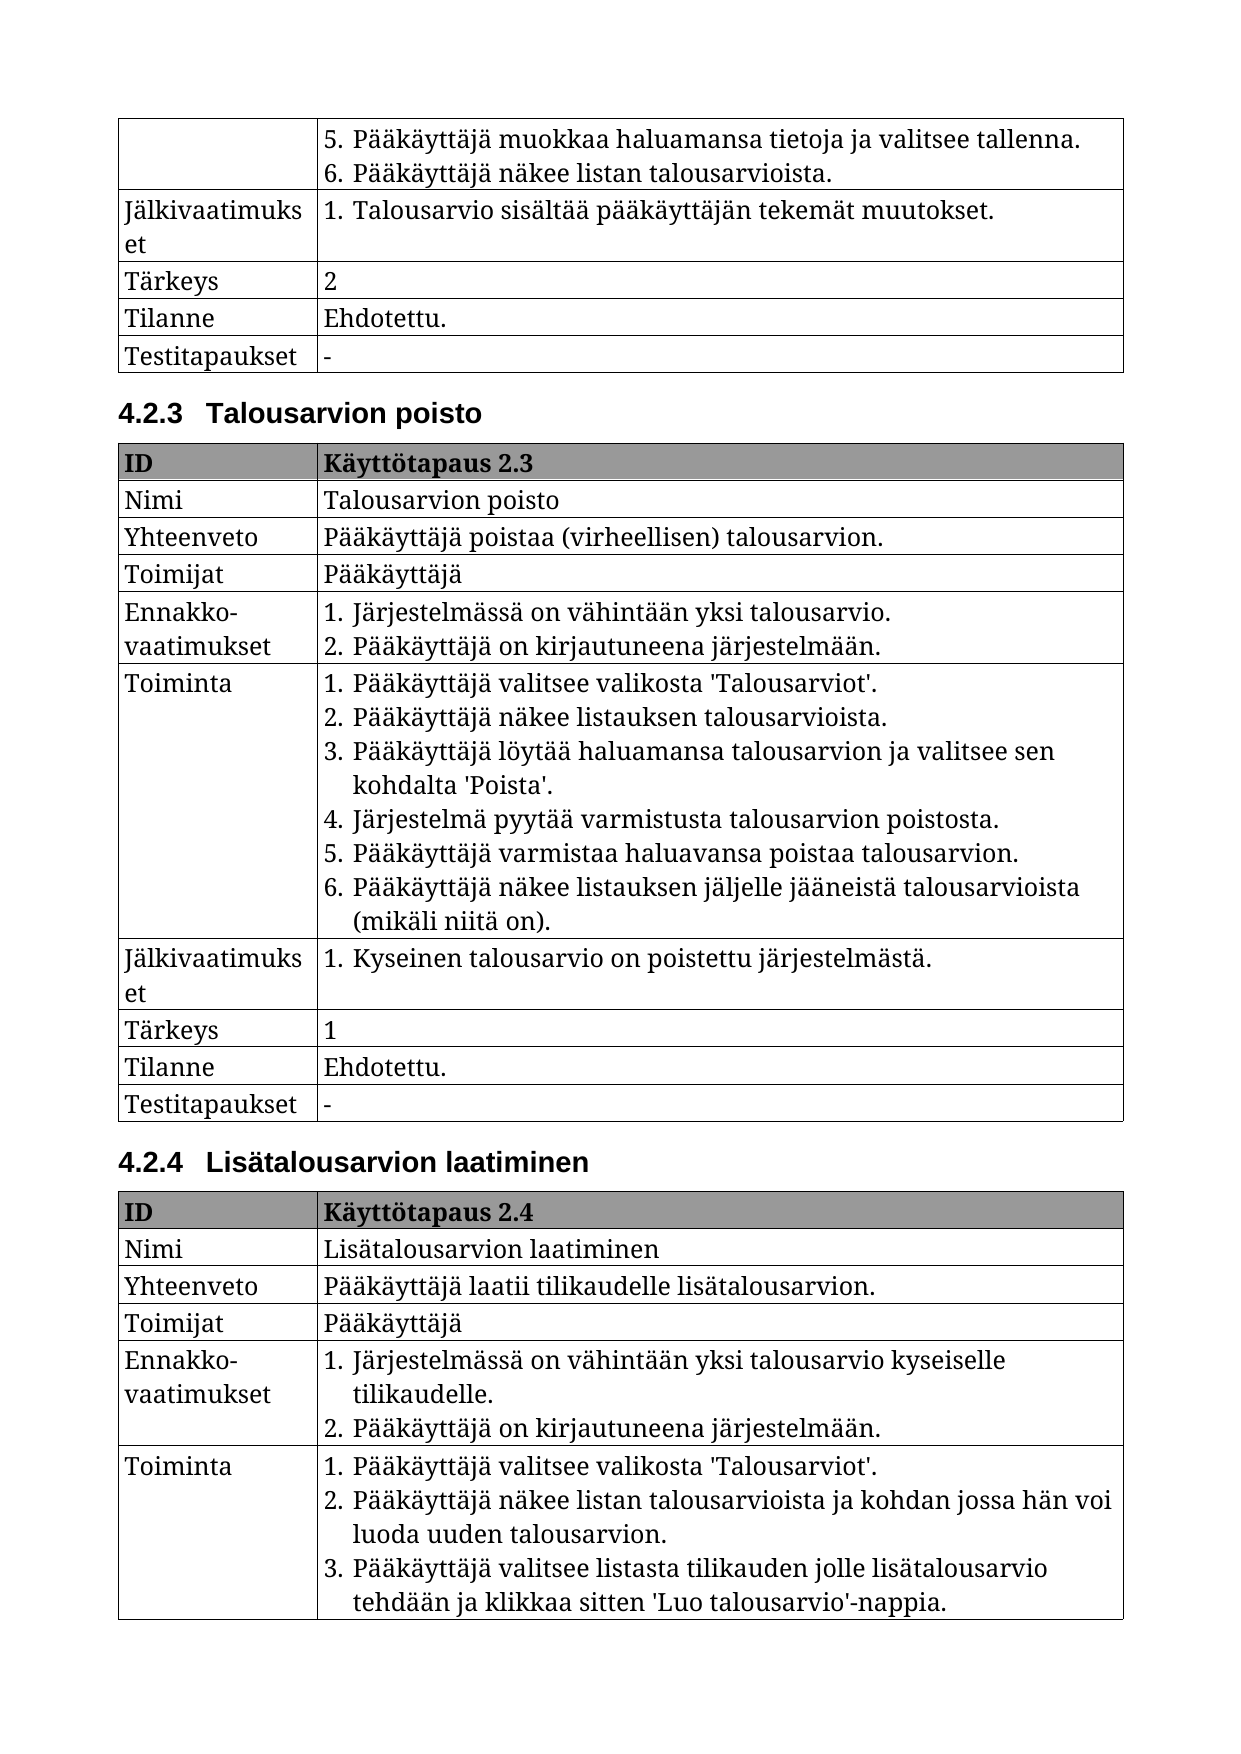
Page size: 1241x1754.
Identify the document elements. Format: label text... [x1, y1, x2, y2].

table_cell Talousarvion poisto [318, 481, 1123, 517]
table_cell Ehdotettu. [318, 299, 1123, 335]
table_cell - [318, 1085, 1123, 1121]
table_cell Nimi [119, 481, 317, 517]
table_cell Ehdotettu. [318, 1047, 1123, 1084]
table_cell Nimi [119, 1229, 317, 1265]
table_cell 1 [318, 1010, 1123, 1046]
table_cell Tärkeys [119, 262, 317, 298]
table_header ID [119, 444, 317, 479]
table_cell Yhteenveto [119, 1266, 317, 1303]
table_cell Tilanne [119, 1047, 317, 1084]
table_header Käyttötapaus 2.4 [318, 1192, 1123, 1228]
table_cell Yhteenveto [119, 518, 317, 554]
table_cell Pääkäyttäjä [318, 555, 1123, 591]
table_cell Tärkeys [119, 1010, 317, 1046]
table_cell Pääkäyttäjä [318, 1304, 1123, 1340]
table_cell Pääkäyttäjä valitsee valikosta 'Talousarviot'. Pääkäyttäjä näkee listan talousarvioista ja kohdan jossa hän voi luoda uuden talousarvion.. Pääkäyttäjä etsii listasta talousarvion jota hän haluaa muoka ja valitsee sen kohdalta 'Muokkaa'. Pääkäyttäjä näkee listauksen kaikista tilikartan tileistä ja niiden talousarvioista. Pääkäyttäjä muokkaa haluamansa tietoja ja valitsee tallenna. Pääkäyttäjä näkee listan talousarvioista. [318, 119, 1123, 189]
table_cell Pääkäyttäjä laatii tilikaudelle lisätalousarvion. [318, 1266, 1123, 1303]
table_cell - [318, 336, 1123, 372]
table_cell Lisätalousarvion laatiminen [318, 1229, 1123, 1265]
subtitle Lisätalousarvion laatiminen [118, 1146, 1122, 1178]
table_header ID [119, 1192, 317, 1228]
table_cell Jälkivaatimukset [119, 939, 317, 1009]
table_header Käyttötapaus 2.3 [318, 444, 1123, 479]
table_cell Toimijat [119, 1304, 317, 1340]
table_cell Toiminta [119, 1446, 317, 1618]
table_cell Testitapaukset [119, 1085, 317, 1121]
table_cell Järjestelmässä on vähintään yksi talousarvio. Pääkäyttäjä on kirjautuneena järjestelmään. [318, 592, 1123, 662]
table_cell Pääkäyttäjä valitsee valikosta 'Talousarviot'. Pääkäyttäjä näkee listauksen talousarvioista. Pääkäyttäjä löytää haluamansa talousarvion ja valitsee sen kohdalta 'Poista'. Järjestelmä pyytää varmistusta talousarvion poistosta. Pääkäyttäjä varmistaa haluavansa poistaa talousarvion. Pääkäyttäjä näkee listauksen jäljelle jääneistä talousarvioista (mikäli niitä on). [318, 664, 1123, 938]
table_cell Ennakko-vaatimukset [119, 592, 317, 662]
table_cell Toimijat [119, 555, 317, 591]
table_cell Pääkäyttäjä poistaa (virheellisen) talousarvion. [318, 518, 1123, 554]
table_cell Ennakko-vaatimukset [119, 1341, 317, 1445]
table_cell Talousarvio sisältää pääkäyttäjän tekemät muutokset. [318, 190, 1123, 261]
table_cell Tilanne [119, 299, 317, 335]
subtitle Talousarvion poisto [118, 397, 1122, 430]
table_cell Toiminta [119, 664, 317, 938]
table_cell Pääkäyttäjä valitsee valikosta 'Talousarviot'. Pääkäyttäjä näkee listan talousarvioista ja kohdan jossa hän voi luoda uuden talousarvion. Pääkäyttäjä valitsee listasta tilikauden jolle lisätalousarvio tehdään ja klikkaa sitten 'Luo talousarvio'-nappia. Pääkäyttäjä näkee listauksen kaikista tilikartan tileistä ja niiden kohdalla edellisen talousarvion summat. Pääkäyttäjä korjaa talousarvioon haluamansa tiedot ja valitsee tallenna. Pääkäyttäjä näkee listan talousarvioista ja niitten joukossa juuri luomansa lisätalousarvion. [318, 1446, 1123, 1618]
table_cell Testitapaukset [119, 336, 317, 372]
table_cell Jälkivaatimukset [119, 190, 317, 261]
table_cell 2 [318, 262, 1123, 298]
table_cell [119, 119, 317, 189]
table_cell Kyseinen talousarvio on poistettu järjestelmästä. [318, 939, 1123, 1009]
table_cell Järjestelmässä on vähintään yksi talousarvio kyseiselle tilikaudelle. Pääkäyttäjä on kirjautuneena järjestelmään. [318, 1341, 1123, 1445]
